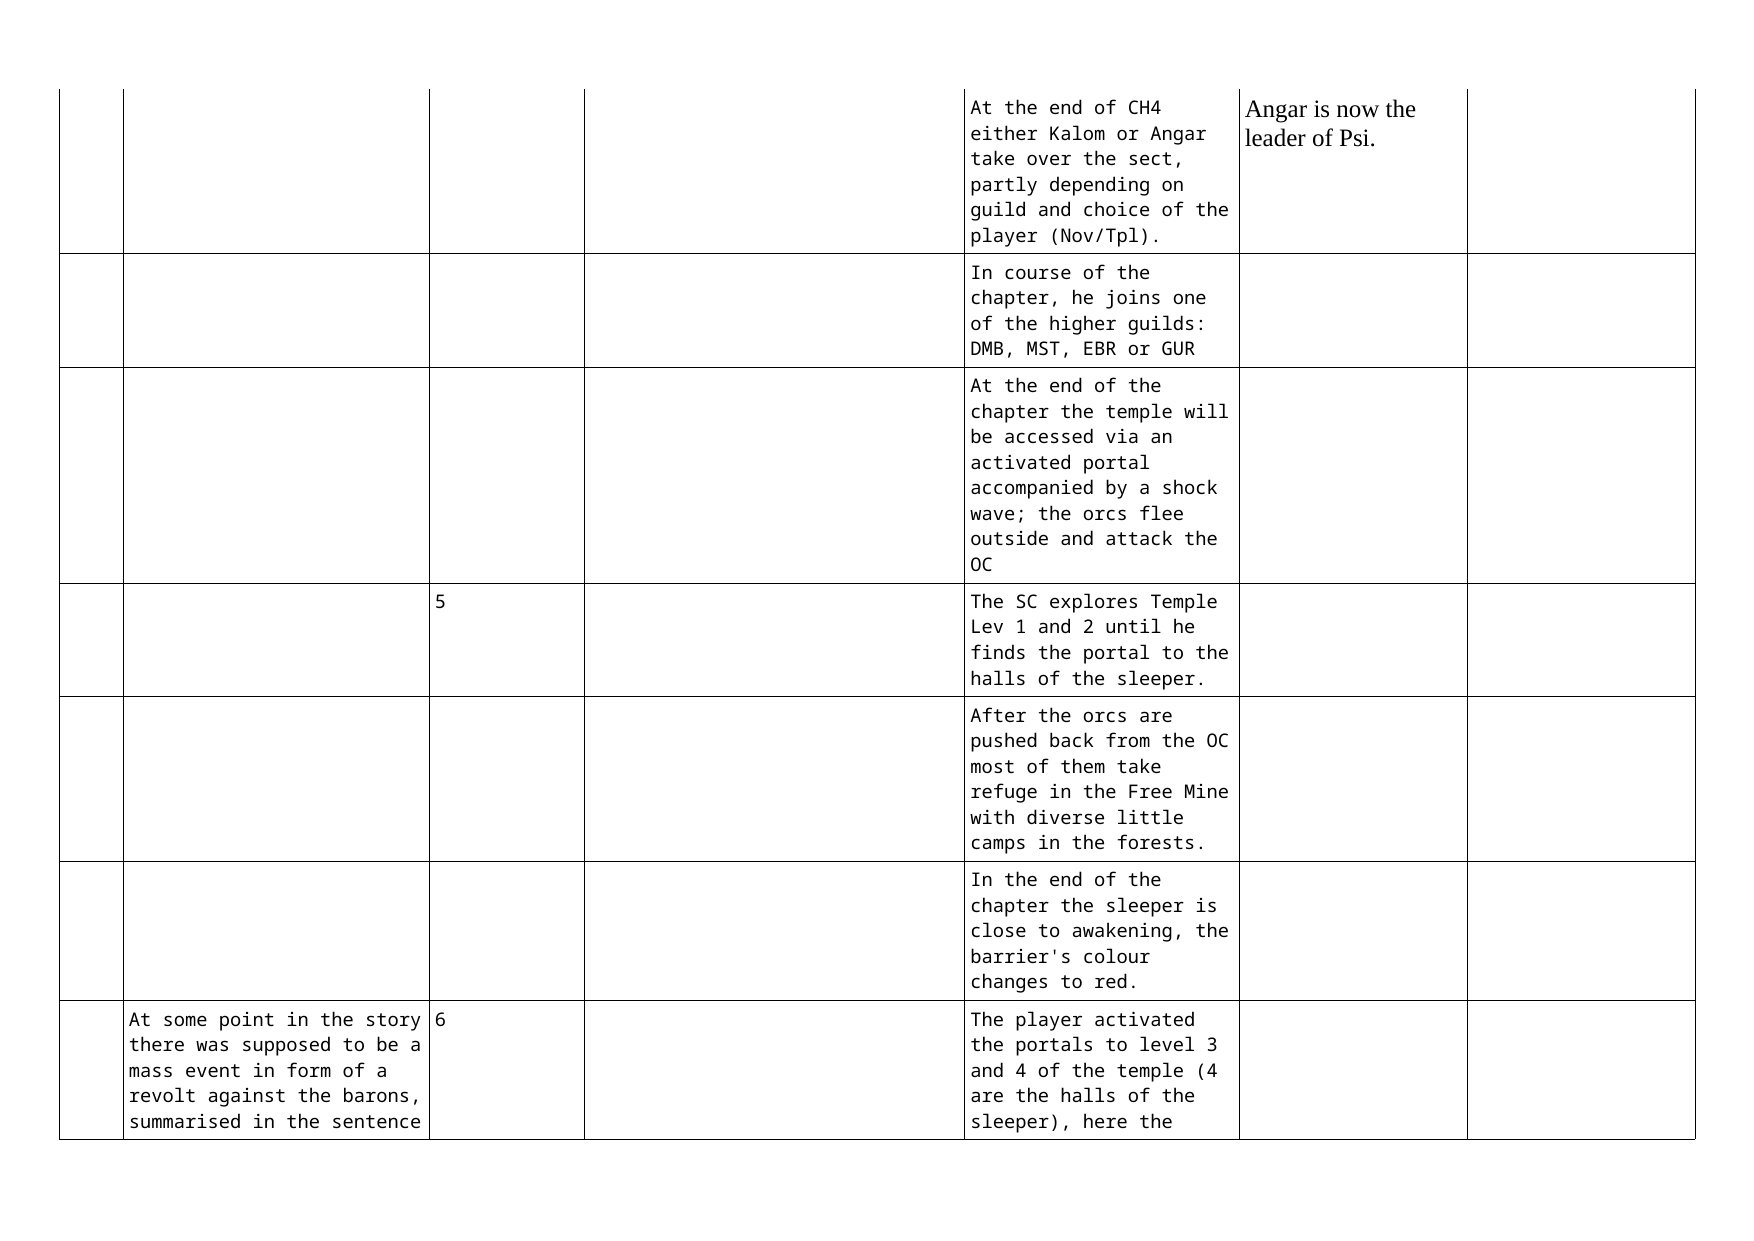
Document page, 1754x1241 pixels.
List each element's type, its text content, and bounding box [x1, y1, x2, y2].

table_cell [1240, 697, 1467, 861]
table_cell [124, 584, 429, 696]
table_cell [585, 1001, 964, 1139]
table_cell [430, 368, 584, 583]
table_cell In the end of the chapter the sleeper is close to awakening, the barrier's colour changes to red. [965, 862, 1239, 1000]
table_cell [585, 697, 964, 861]
table_cell 5 [430, 584, 584, 696]
table_cell [124, 254, 429, 367]
table_cell [60, 584, 123, 696]
table_cell [430, 862, 584, 1000]
table_cell [1468, 368, 1695, 583]
table_cell Angar is now the leader of Psi. [1240, 89, 1467, 253]
table_cell [60, 368, 123, 583]
table_cell [1468, 89, 1695, 253]
table_cell [60, 1001, 123, 1139]
table_cell [585, 584, 964, 696]
table_cell [1240, 1001, 1467, 1139]
table_cell [430, 89, 584, 253]
table_cell [430, 697, 584, 861]
table_cell [1468, 584, 1695, 696]
table_cell [1468, 862, 1695, 1000]
table_cell [1240, 584, 1467, 696]
table_cell In course of the chapter, he joins one of the higher guilds: DMB, MST, EBR or GUR [965, 254, 1239, 367]
table_cell At the end of CH4 either Kalom or Angar take over the sect, partly depending on guild and choice of the player (Nov/Tpl). [965, 89, 1239, 253]
table_cell [430, 254, 584, 367]
table_cell The player activated the portals to level 3 and 4 of the temple (4 are the halls of the sleeper), here the [965, 1001, 1239, 1139]
table_cell 6 [430, 1001, 584, 1139]
table_cell [585, 862, 964, 1000]
table_cell [60, 254, 123, 367]
table_cell [585, 89, 964, 253]
table_cell [1468, 1001, 1695, 1139]
table_cell [124, 697, 429, 861]
table_cell [124, 368, 429, 583]
table_cell [124, 89, 429, 253]
table_cell [1468, 697, 1695, 861]
table_cell [60, 697, 123, 861]
table_cell [124, 862, 429, 1000]
table_cell At some point in the story there was supposed to be a mass event in form of a revolt against the barons, summarised in the sentence [124, 1001, 429, 1139]
table_cell [1240, 862, 1467, 1000]
table_cell The SC explores Temple Lev 1 and 2 until he finds the portal to the halls of the sleeper. [965, 584, 1239, 696]
table_cell [585, 368, 964, 583]
table_cell At the end of the chapter the temple will be accessed via an activated portal accompanied by a shock wave; the orcs flee outside and attack the OC [965, 368, 1239, 583]
table_cell [60, 862, 123, 1000]
table_cell [1240, 254, 1467, 367]
table_cell [60, 89, 123, 253]
table_cell After the orcs are pushed back from the OC most of them take refuge in the Free Mine with diverse little camps in the forests. [965, 697, 1239, 861]
table_cell [1468, 254, 1695, 367]
table_cell [585, 254, 964, 367]
table_cell [1240, 368, 1467, 583]
